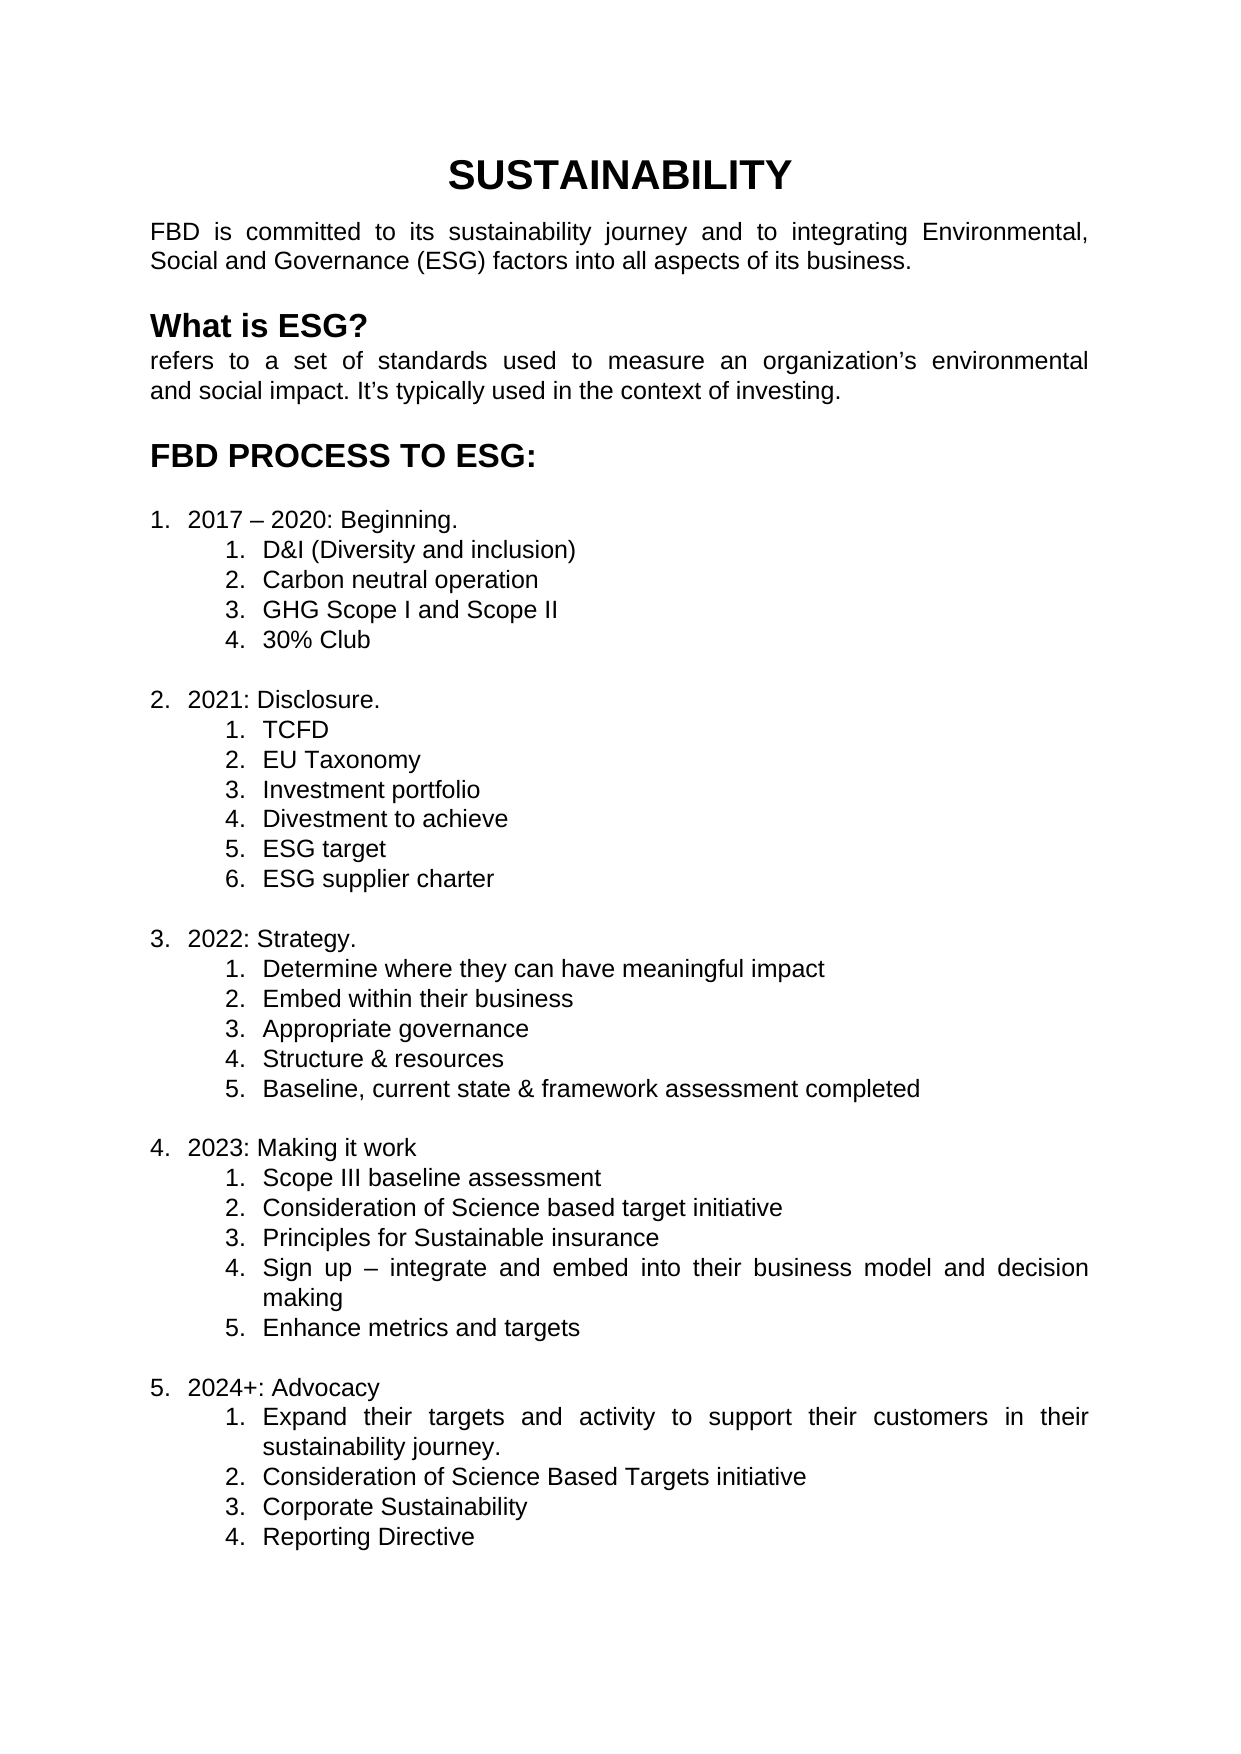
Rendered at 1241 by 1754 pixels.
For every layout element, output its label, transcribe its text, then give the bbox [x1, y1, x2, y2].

list 2017 – 2020: Beginning. [150, 506, 1090, 534]
list Structure & resources [225, 1044, 1090, 1072]
text SUSTAINABILITY [150, 150, 1090, 198]
list Reporting Directive [225, 1522, 1090, 1551]
list 2022: Strategy. [150, 924, 1090, 953]
list ESG target [225, 834, 1090, 863]
list Carbon neutral operation [225, 565, 1090, 594]
list Enhance metrics and targets [225, 1313, 1090, 1341]
list 2023: Making it work [150, 1133, 1090, 1162]
text FBD PROCESS TO ESG: [150, 436, 1090, 474]
list Appropriate governance [225, 1014, 1090, 1042]
list Embed within their business [225, 984, 1090, 1013]
text FBD is committed to its sustainability journey and to integrating Environmental, Social and Governance (ESG) factors into all aspects of its business. [150, 216, 1090, 275]
list D&I (Diversity and inclusion) [225, 535, 1090, 564]
list 2021: Disclosure. [150, 685, 1090, 714]
list 30% Club [225, 625, 1090, 654]
list ESG supplier charter [225, 864, 1090, 893]
list TCFD [225, 715, 1090, 743]
list Expand their targets and activity to support their customers in their sustainability journey. [225, 1402, 1090, 1461]
list 2024+: Advocacy [150, 1372, 1090, 1401]
list Consideration of Science Based Targets initiative [225, 1462, 1090, 1491]
list Corporate Sustainability [225, 1492, 1090, 1521]
list Determine where they can have meaningful impact [225, 954, 1090, 983]
list EU Taxonomy [225, 745, 1090, 773]
list Principles for Sustainable insurance [225, 1223, 1090, 1252]
list Consideration of Science based target initiative [225, 1193, 1090, 1222]
list Investment portfolio [225, 774, 1090, 803]
list Sign up – integrate and embed into their business model and decision making [225, 1253, 1090, 1312]
list Divestment to achieve [225, 804, 1090, 833]
list GHG Scope I and Scope II [225, 595, 1090, 624]
list Scope III baseline assessment [225, 1163, 1090, 1192]
text refers to a set of standards used to measure an organization’s environmental and social impact. It’s typically used in the context of investing. [150, 346, 1090, 405]
list Baseline, current state & framework assessment completed [225, 1073, 1090, 1102]
text What is ESG? [150, 306, 1090, 344]
